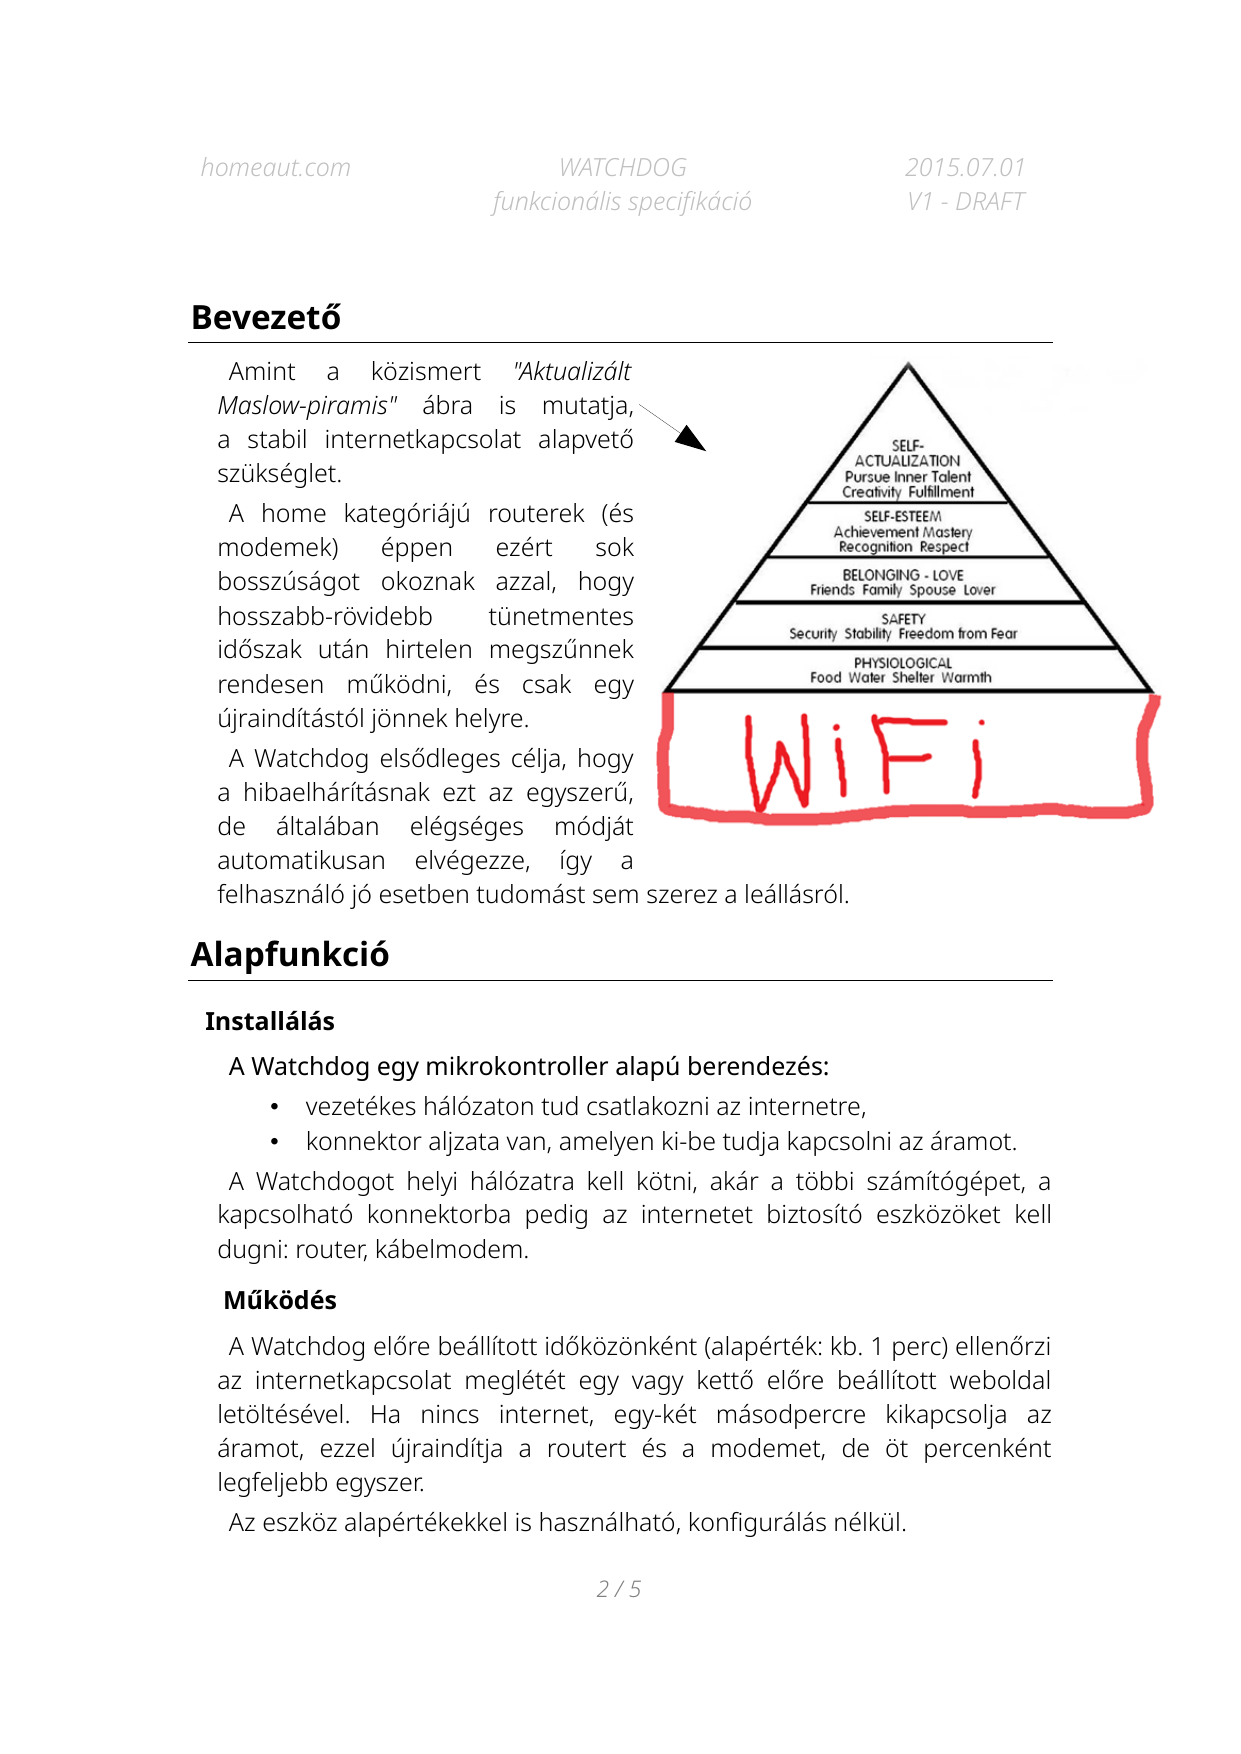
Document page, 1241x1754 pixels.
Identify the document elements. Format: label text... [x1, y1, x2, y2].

text Az eszköz alapértékekkel is használható, konfigurálás nélkül. [217, 1505, 1053, 1539]
text A Watchdog elsődleges célja, hogy a hibaelhárításnak ezt az egyszerű, de általában elégséges módját automatikusan elvégezze, így a felhasználó jó esetben tudomást sem szerez a leállásról. [217, 740, 1053, 911]
subtitle Működés [223, 1283, 1053, 1317]
text A Watchdogot helyi hálózatra kell kötni, akár a többi számítógépet, a kapcsolható konnektorba pedig az internetet biztosító eszközöket kell dugni: router, kábelmodem. [217, 1163, 1053, 1265]
text A Watchdog előre beállított időközönként (alapérték: kb. 1 perc) ellenőrzi az internetkapcsolat meglétét egy vagy kettő előre beállított weboldal letöltésével. Ha nincs internet, egy-két másodpercre kikapcsolja az áramot, ezzel újraindítja a routert és a modemet, de öt percenként legfeljebb egyszer. [217, 1329, 1053, 1499]
subtitle Alapfunkció [187, 928, 1053, 980]
picture [640, 356, 1169, 847]
text Amint a közismert "Aktualizált Maslow-piramis" ábra is mutatja, a stabil internetkapcsolat alapvető szükséglet. [217, 354, 1053, 490]
text A home kategóriájú routerek (és modemek) éppen ezért sok bosszúságot okoznak azzal, hogy hosszabb-rövidebb tünetmentes időszak után hirtelen megszűnnek rendesen működni, és csak egy újraindítástól jönnek helyre. [217, 496, 640, 734]
subtitle Bevezető [187, 291, 1053, 342]
text A Watchdog egy mikrokontroller alapú berendezés: [217, 1049, 1053, 1083]
subtitle Installálás [205, 1003, 1053, 1037]
list konnektor aljzata van, amelyen ki-be tudja kapcsolni az áramot. [270, 1123, 1053, 1157]
list vezetékes hálózaton tud csatlakozni az internetre, [270, 1089, 1053, 1123]
